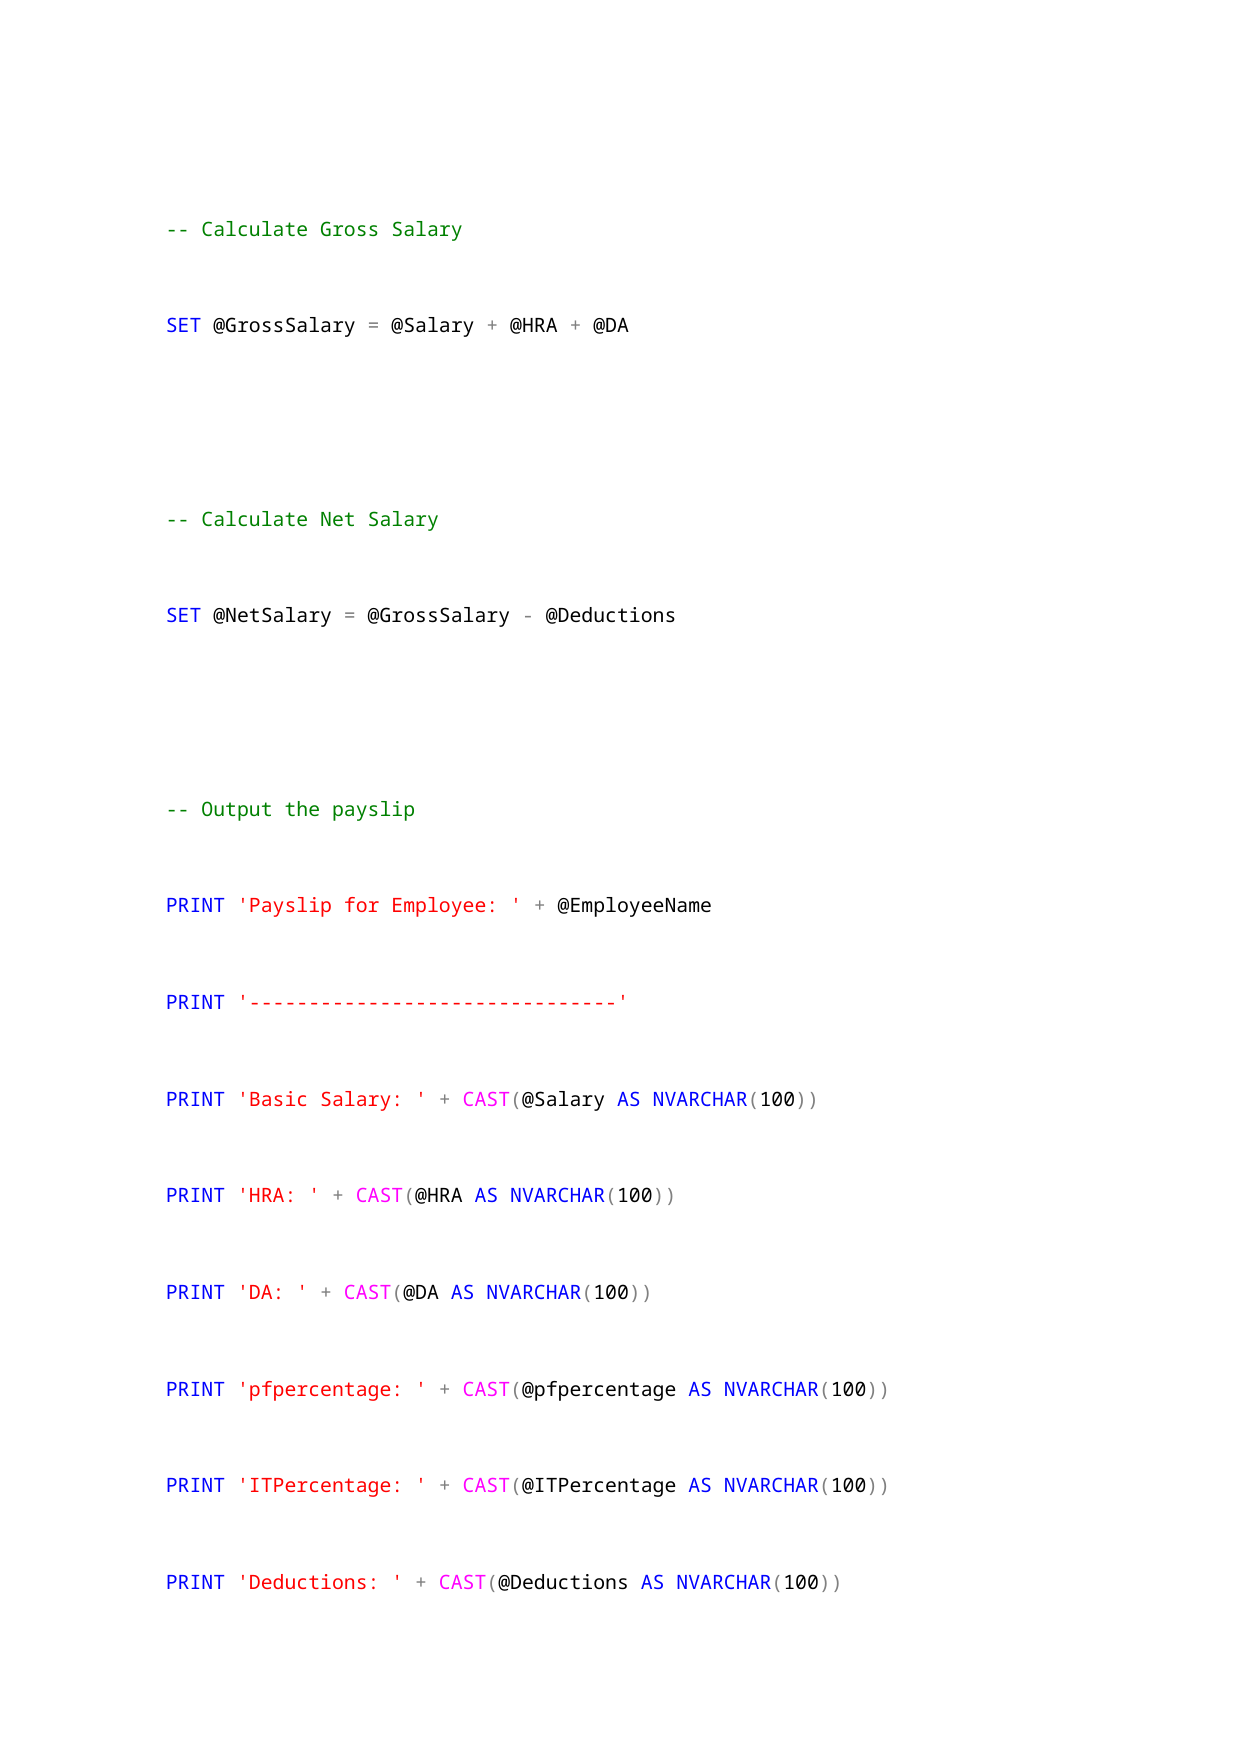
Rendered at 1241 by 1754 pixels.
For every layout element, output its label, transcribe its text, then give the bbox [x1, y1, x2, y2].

text -- Calculate Net Salary [118, 505, 1122, 532]
text PRINT 'Payslip for Employee: ' + @EmployeeName [118, 891, 1122, 918]
text PRINT 'Deductions: ' + CAST(@Deductions AS NVARCHAR(100)) [118, 1568, 1122, 1595]
text PRINT 'ITPercentage: ' + CAST(@ITPercentage AS NVARCHAR(100)) [118, 1471, 1122, 1498]
text PRINT 'Basic Salary: ' + CAST(@Salary AS NVARCHAR(100)) [118, 1085, 1122, 1112]
text PRINT 'pfpercentage: ' + CAST(@pfpercentage AS NVARCHAR(100)) [118, 1375, 1122, 1402]
text SET @NetSalary = @GrossSalary - @Deductions [118, 601, 1122, 628]
text SET @GrossSalary = @Salary + @HRA + @DA [118, 311, 1122, 338]
text -- Output the payslip [118, 795, 1122, 822]
text PRINT 'HRA: ' + CAST(@HRA AS NVARCHAR(100)) [118, 1181, 1122, 1208]
text -- Calculate Gross Salary [118, 215, 1122, 242]
text PRINT 'DA: ' + CAST(@DA AS NVARCHAR(100)) [118, 1278, 1122, 1305]
text PRINT '-------------------------------' [118, 988, 1122, 1015]
